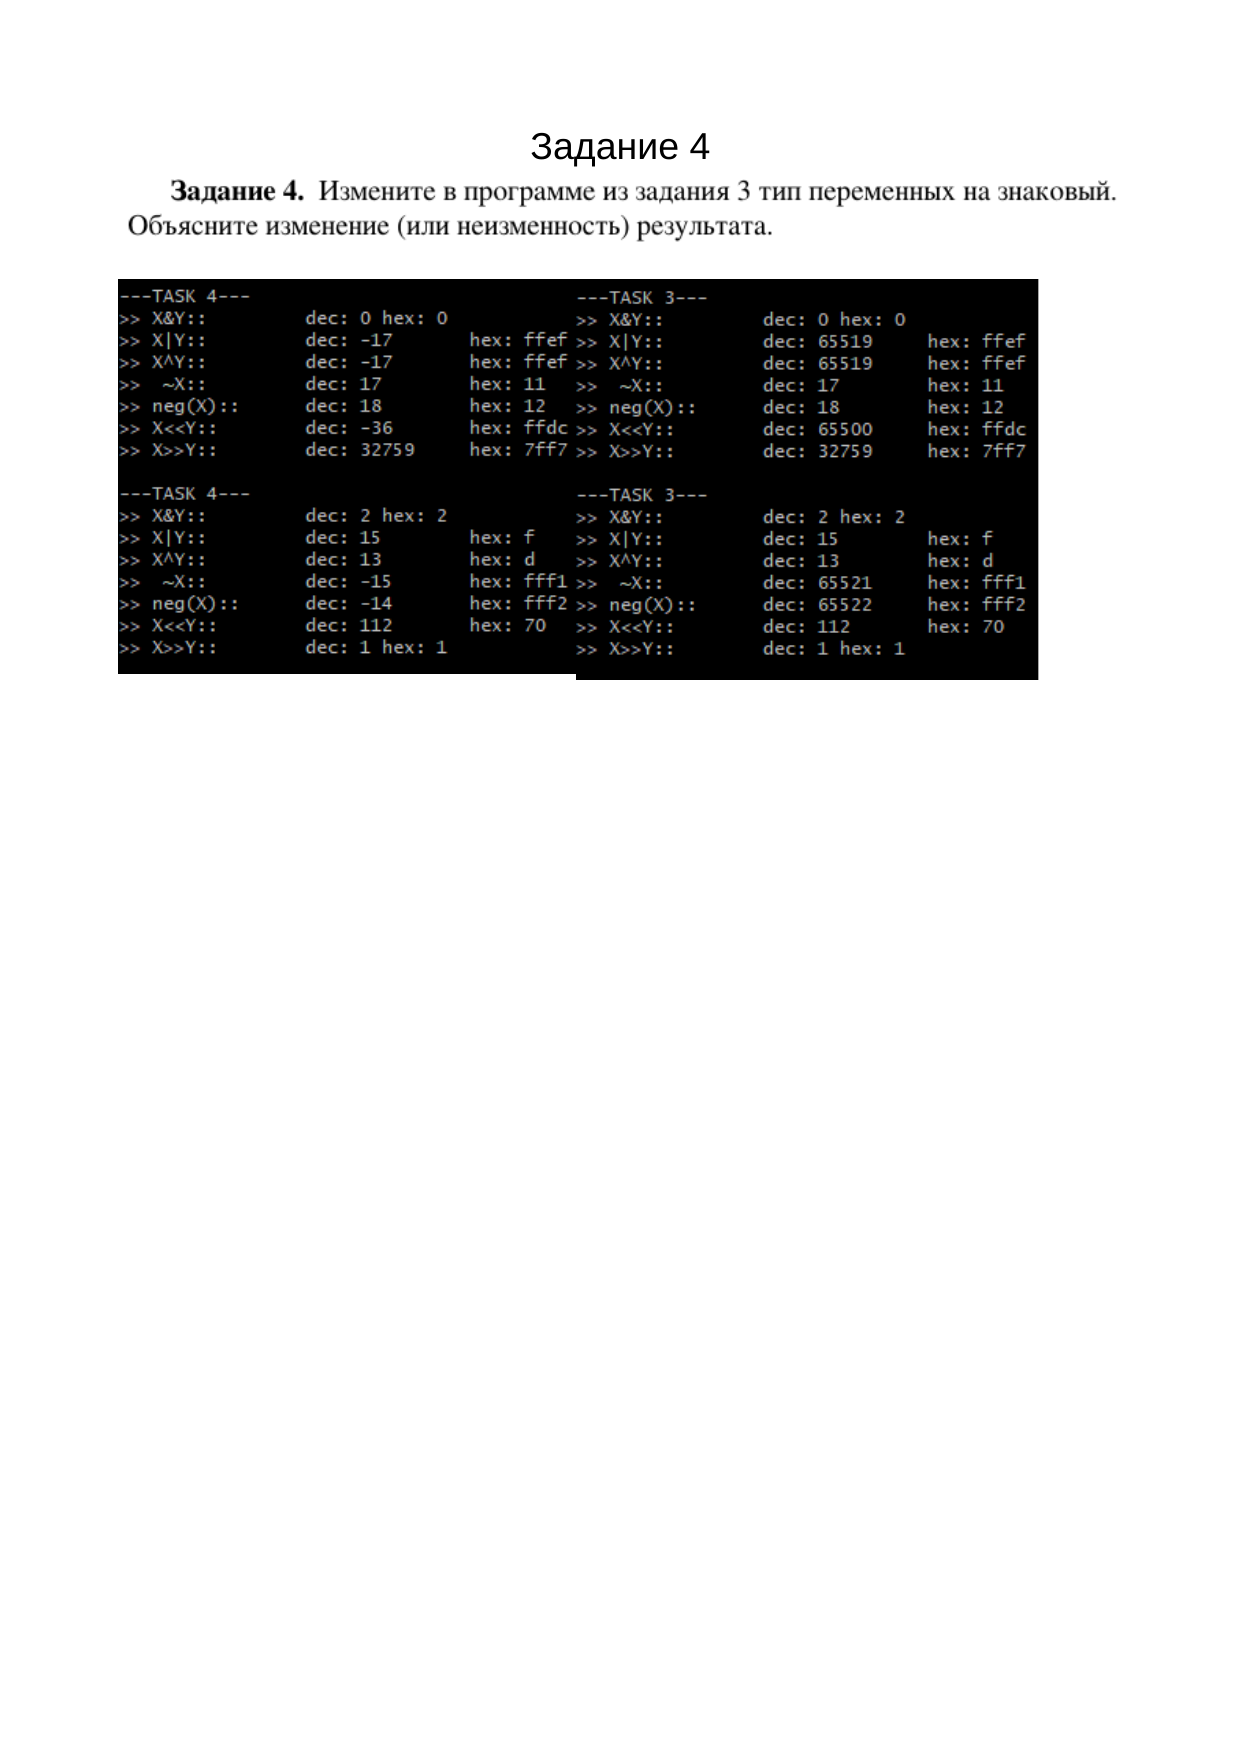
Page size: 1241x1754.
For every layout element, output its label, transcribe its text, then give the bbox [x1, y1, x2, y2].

text Задание 4 [118, 124, 1122, 167]
